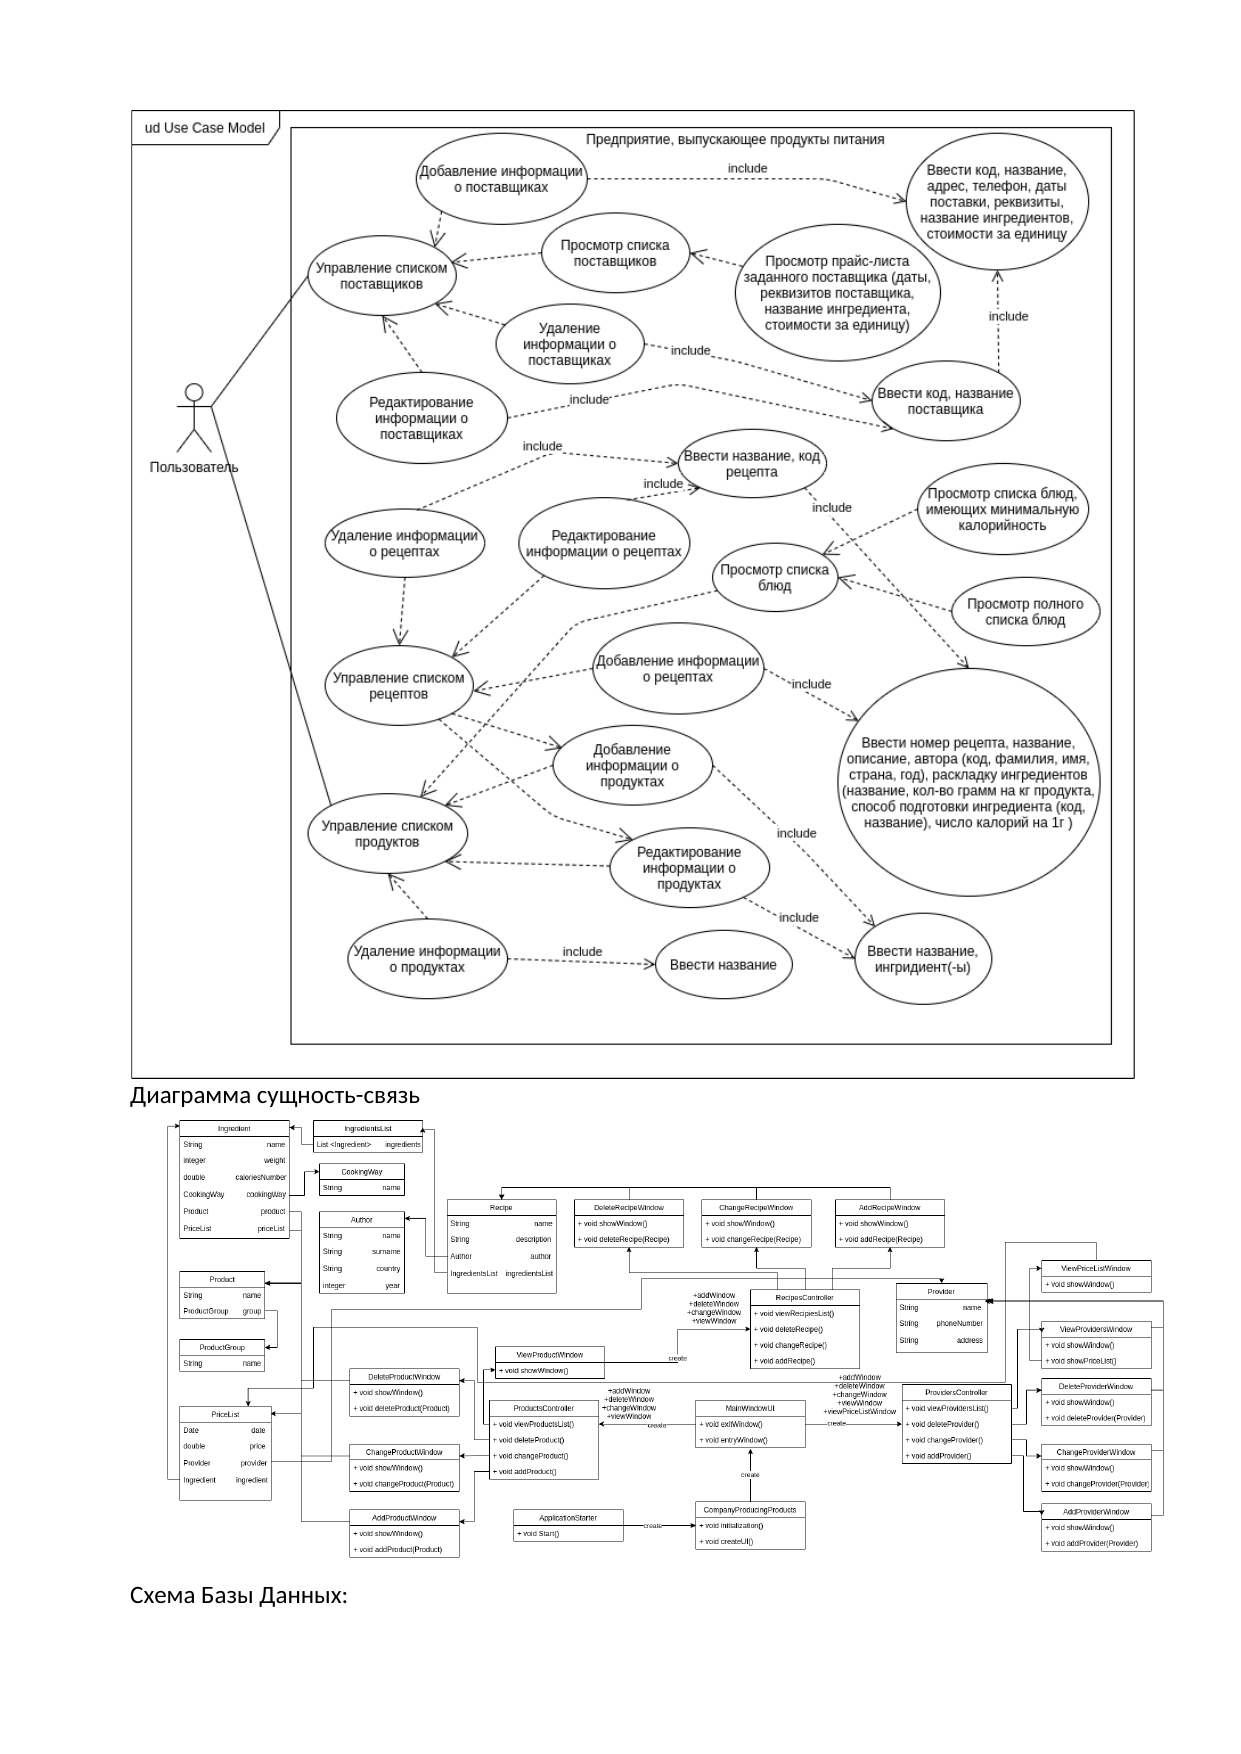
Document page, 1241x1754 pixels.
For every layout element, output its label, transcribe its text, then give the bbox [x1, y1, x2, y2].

text Схема Базы Данных: [130, 1438, 1134, 1609]
text Диаграмма сущность-связь [130, 118, 1134, 1109]
picture [163, 1120, 1168, 1559]
picture [131, 110, 1135, 1079]
